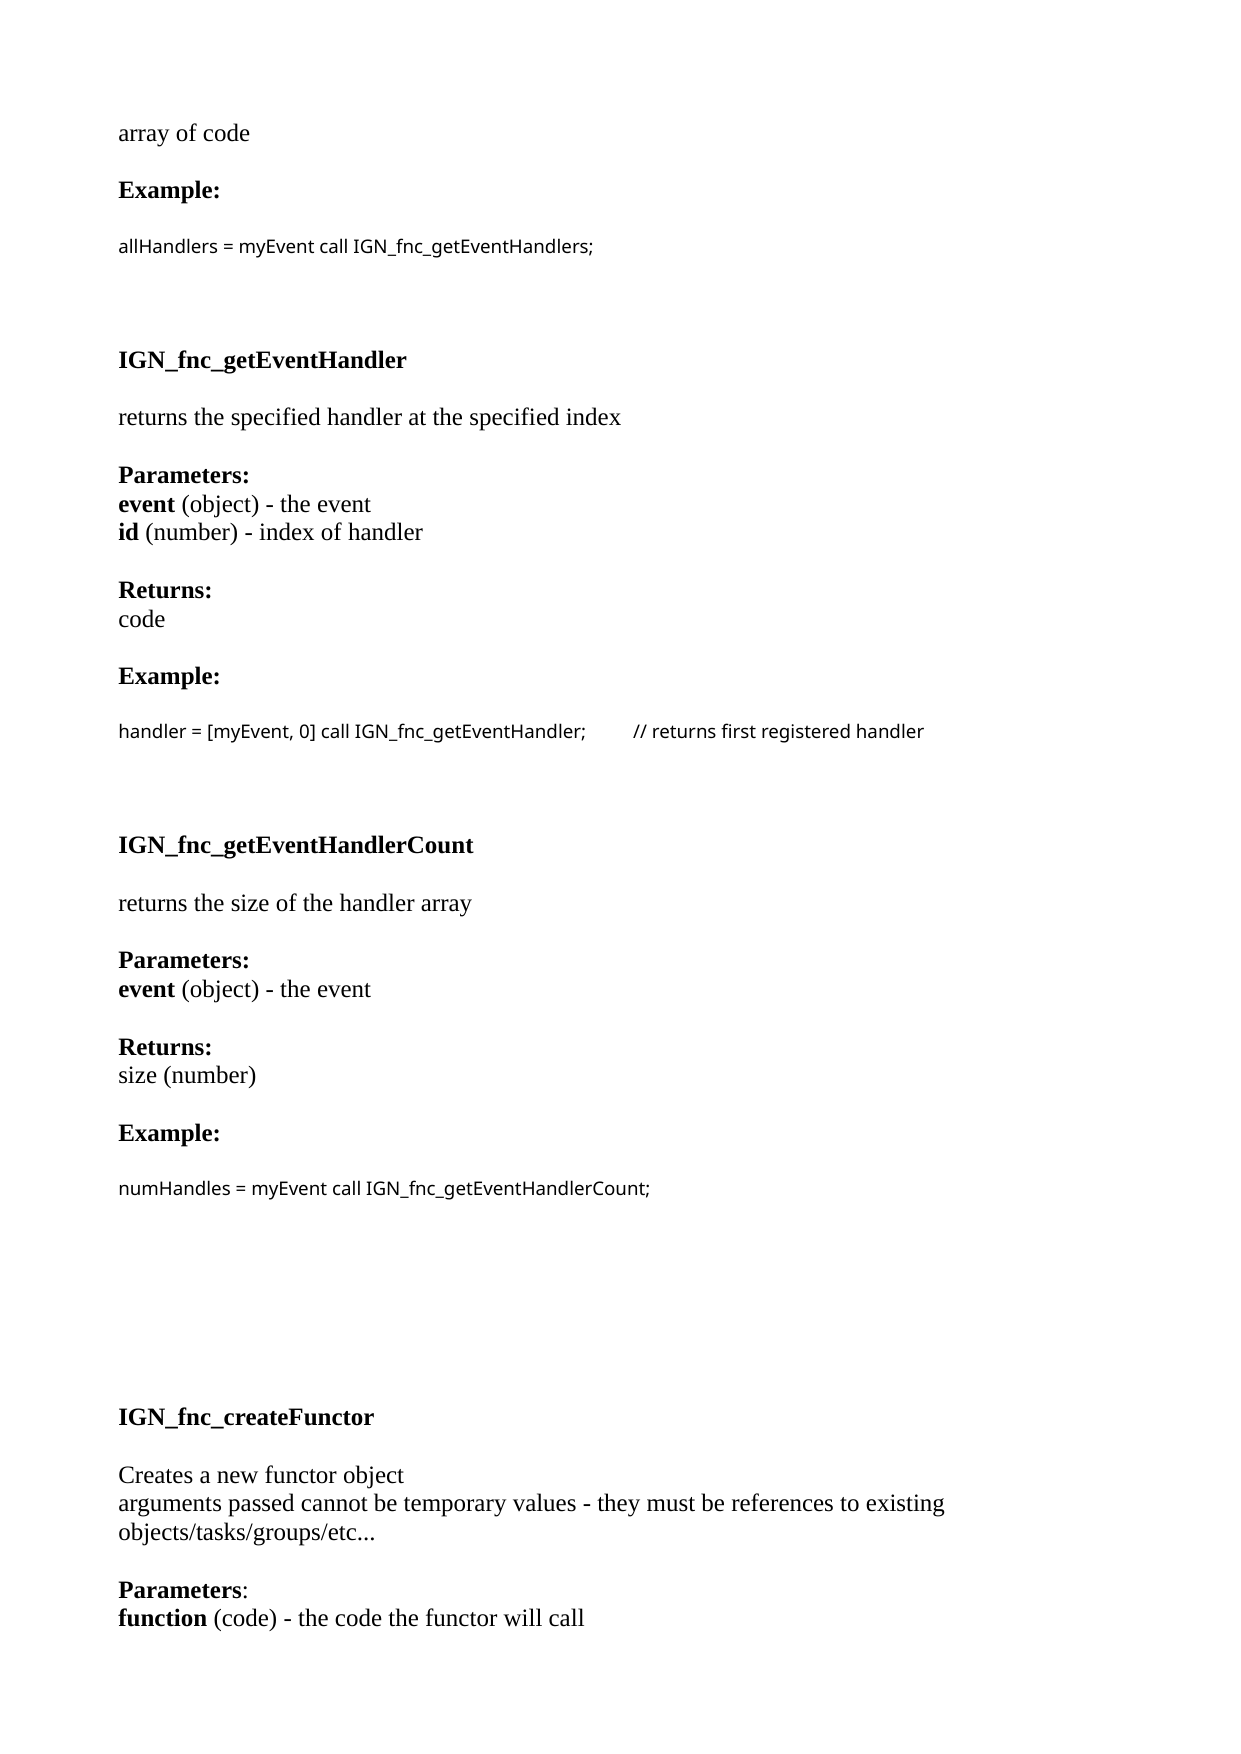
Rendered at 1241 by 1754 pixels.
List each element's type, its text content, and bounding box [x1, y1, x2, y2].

text event (object) - the event [118, 974, 1122, 1003]
text Parameters: [118, 945, 1122, 974]
text code [118, 604, 1122, 632]
text Returns: [118, 1032, 1122, 1060]
text arguments passed cannot be temporary values - they must be references to existing objects/tasks/groups/etc... [118, 1488, 1122, 1546]
text handler = [myEvent, 0] call IGN_fnc_getEventHandler; // returns first registered handler [118, 719, 1122, 744]
text returns the size of the handler array [118, 888, 1122, 917]
text IGN_fnc_getEventHandler [118, 345, 1122, 374]
text IGN_fnc_createFunctor [118, 1402, 1122, 1431]
text Example: [118, 661, 1122, 690]
text event (object) - the event [118, 489, 1122, 517]
text array of code [118, 118, 1122, 147]
text numHandles = myEvent call IGN_fnc_getEventHandlerCount; [118, 1175, 1122, 1201]
text Parameters: [118, 460, 1122, 489]
text Creates a new functor object [118, 1460, 1122, 1488]
text id (number) - index of handler [118, 517, 1122, 546]
text function (code) - the code the functor will call [118, 1603, 1122, 1632]
text Example: [118, 1118, 1122, 1147]
text Parameters: [118, 1575, 1122, 1603]
text size (number) [118, 1060, 1122, 1089]
text returns the specified handler at the specified index [118, 402, 1122, 431]
text Example: [118, 176, 1122, 204]
text allHandlers = myEvent call IGN_fnc_getEventHandlers; [118, 233, 1122, 259]
text Returns: [118, 575, 1122, 604]
text IGN_fnc_getEventHandlerCount [118, 830, 1122, 859]
